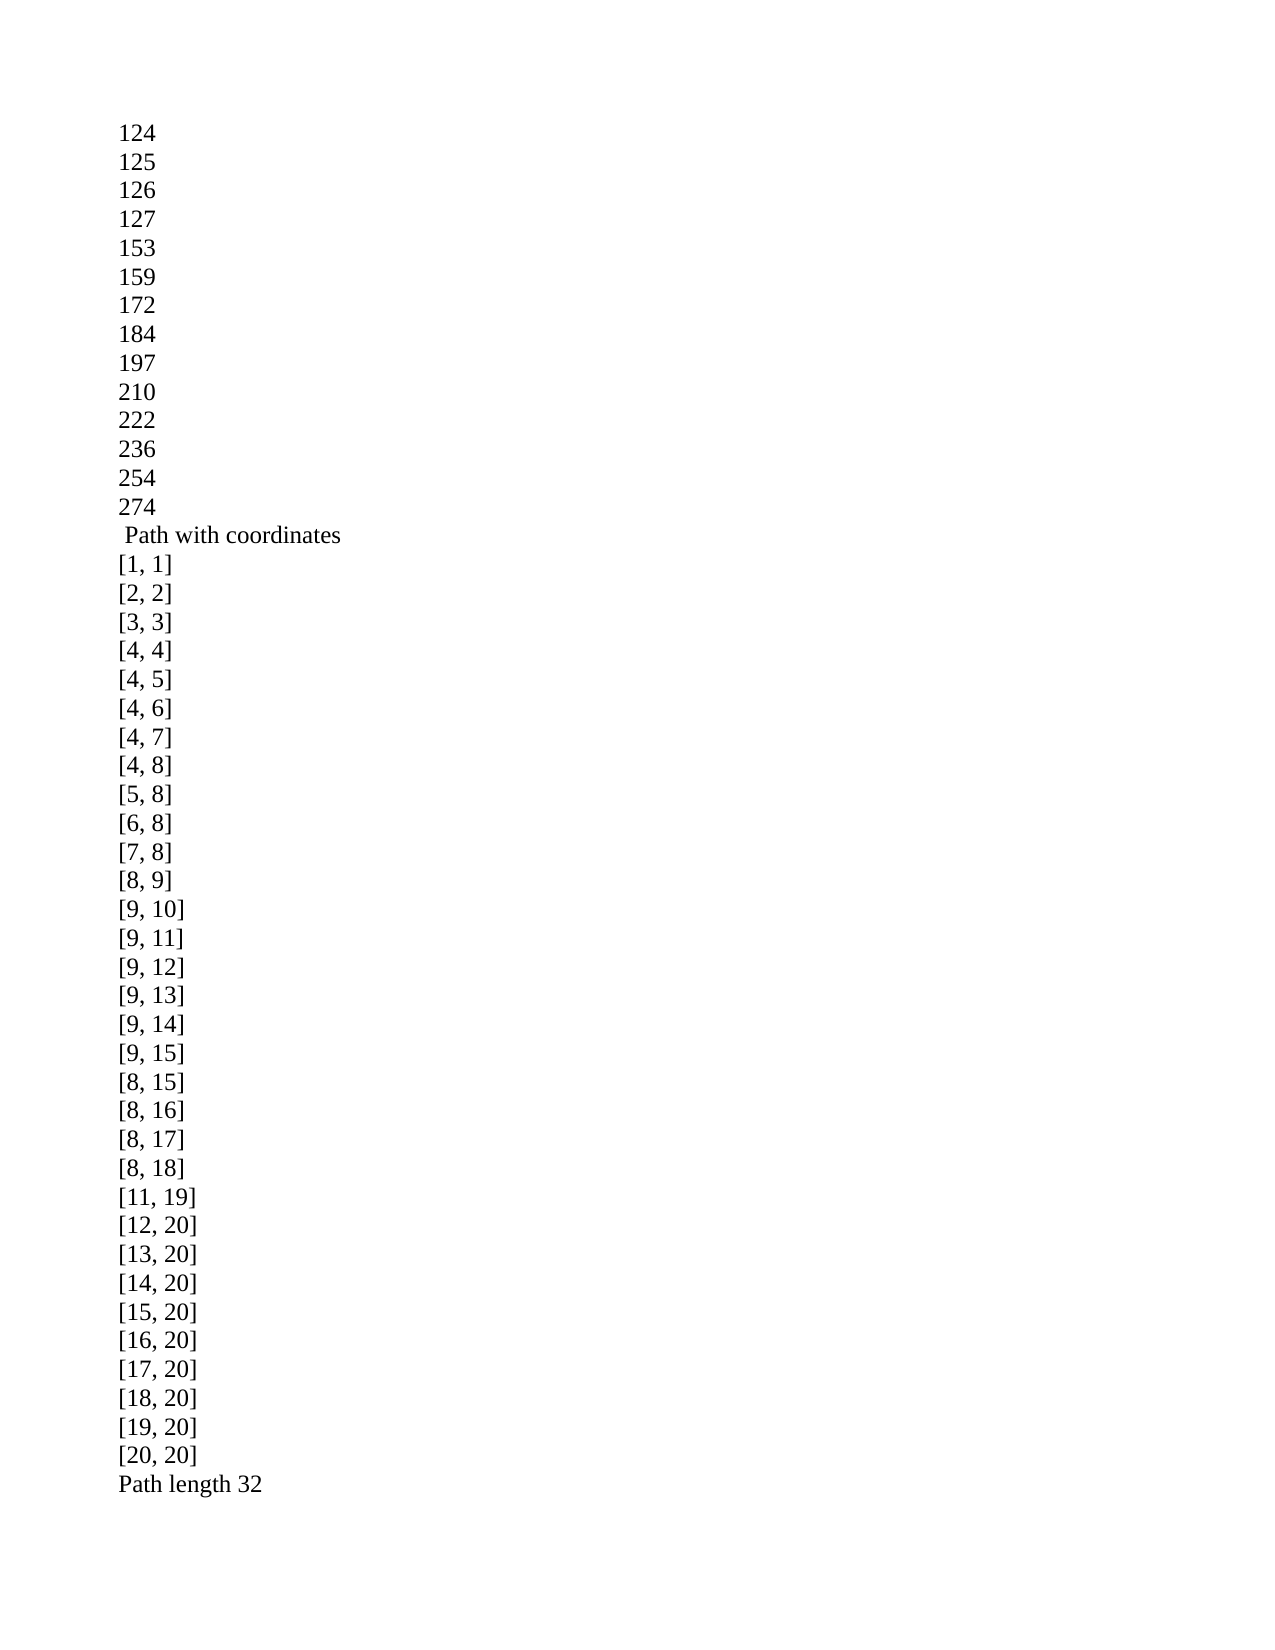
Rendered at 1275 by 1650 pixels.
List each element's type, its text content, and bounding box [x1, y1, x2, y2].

text Path length 32 [118, 1469, 1157, 1498]
text 125 [118, 147, 1157, 176]
text [9, 12] [118, 952, 1157, 981]
text [4, 4] [118, 636, 1157, 664]
text [6, 8] [118, 808, 1157, 837]
text [4, 6] [118, 693, 1157, 722]
text [4, 8] [118, 751, 1157, 779]
text 124 [118, 118, 1157, 147]
text [15, 20] [118, 1297, 1157, 1326]
text [8, 16] [118, 1096, 1157, 1124]
text [8, 9] [118, 866, 1157, 894]
text Path with coordinates [118, 521, 1157, 549]
text [11, 19] [118, 1182, 1157, 1211]
text 236 [118, 434, 1157, 463]
text 159 [118, 262, 1157, 291]
text 126 [118, 176, 1157, 204]
text [3, 3] [118, 607, 1157, 636]
text [9, 14] [118, 1009, 1157, 1038]
text 254 [118, 463, 1157, 492]
text [4, 5] [118, 664, 1157, 693]
text [2, 2] [118, 578, 1157, 607]
text [13, 20] [118, 1239, 1157, 1268]
text [12, 20] [118, 1211, 1157, 1239]
text 274 [118, 492, 1157, 521]
text [19, 20] [118, 1412, 1157, 1441]
text [8, 18] [118, 1153, 1157, 1182]
text [18, 20] [118, 1383, 1157, 1412]
text 172 [118, 291, 1157, 319]
text 222 [118, 406, 1157, 434]
text [9, 13] [118, 981, 1157, 1009]
text 127 [118, 204, 1157, 233]
text [17, 20] [118, 1354, 1157, 1383]
text 210 [118, 377, 1157, 406]
text [8, 17] [118, 1124, 1157, 1153]
text [9, 15] [118, 1038, 1157, 1067]
text [1, 1] [118, 549, 1157, 578]
text 153 [118, 233, 1157, 262]
text [7, 8] [118, 837, 1157, 866]
text [9, 10] [118, 894, 1157, 923]
text [20, 20] [118, 1441, 1157, 1469]
text [8, 15] [118, 1067, 1157, 1096]
text [5, 8] [118, 779, 1157, 808]
text [14, 20] [118, 1268, 1157, 1297]
text 184 [118, 319, 1157, 348]
text 197 [118, 348, 1157, 377]
text [4, 7] [118, 722, 1157, 751]
text [16, 20] [118, 1326, 1157, 1354]
text [9, 11] [118, 923, 1157, 952]
